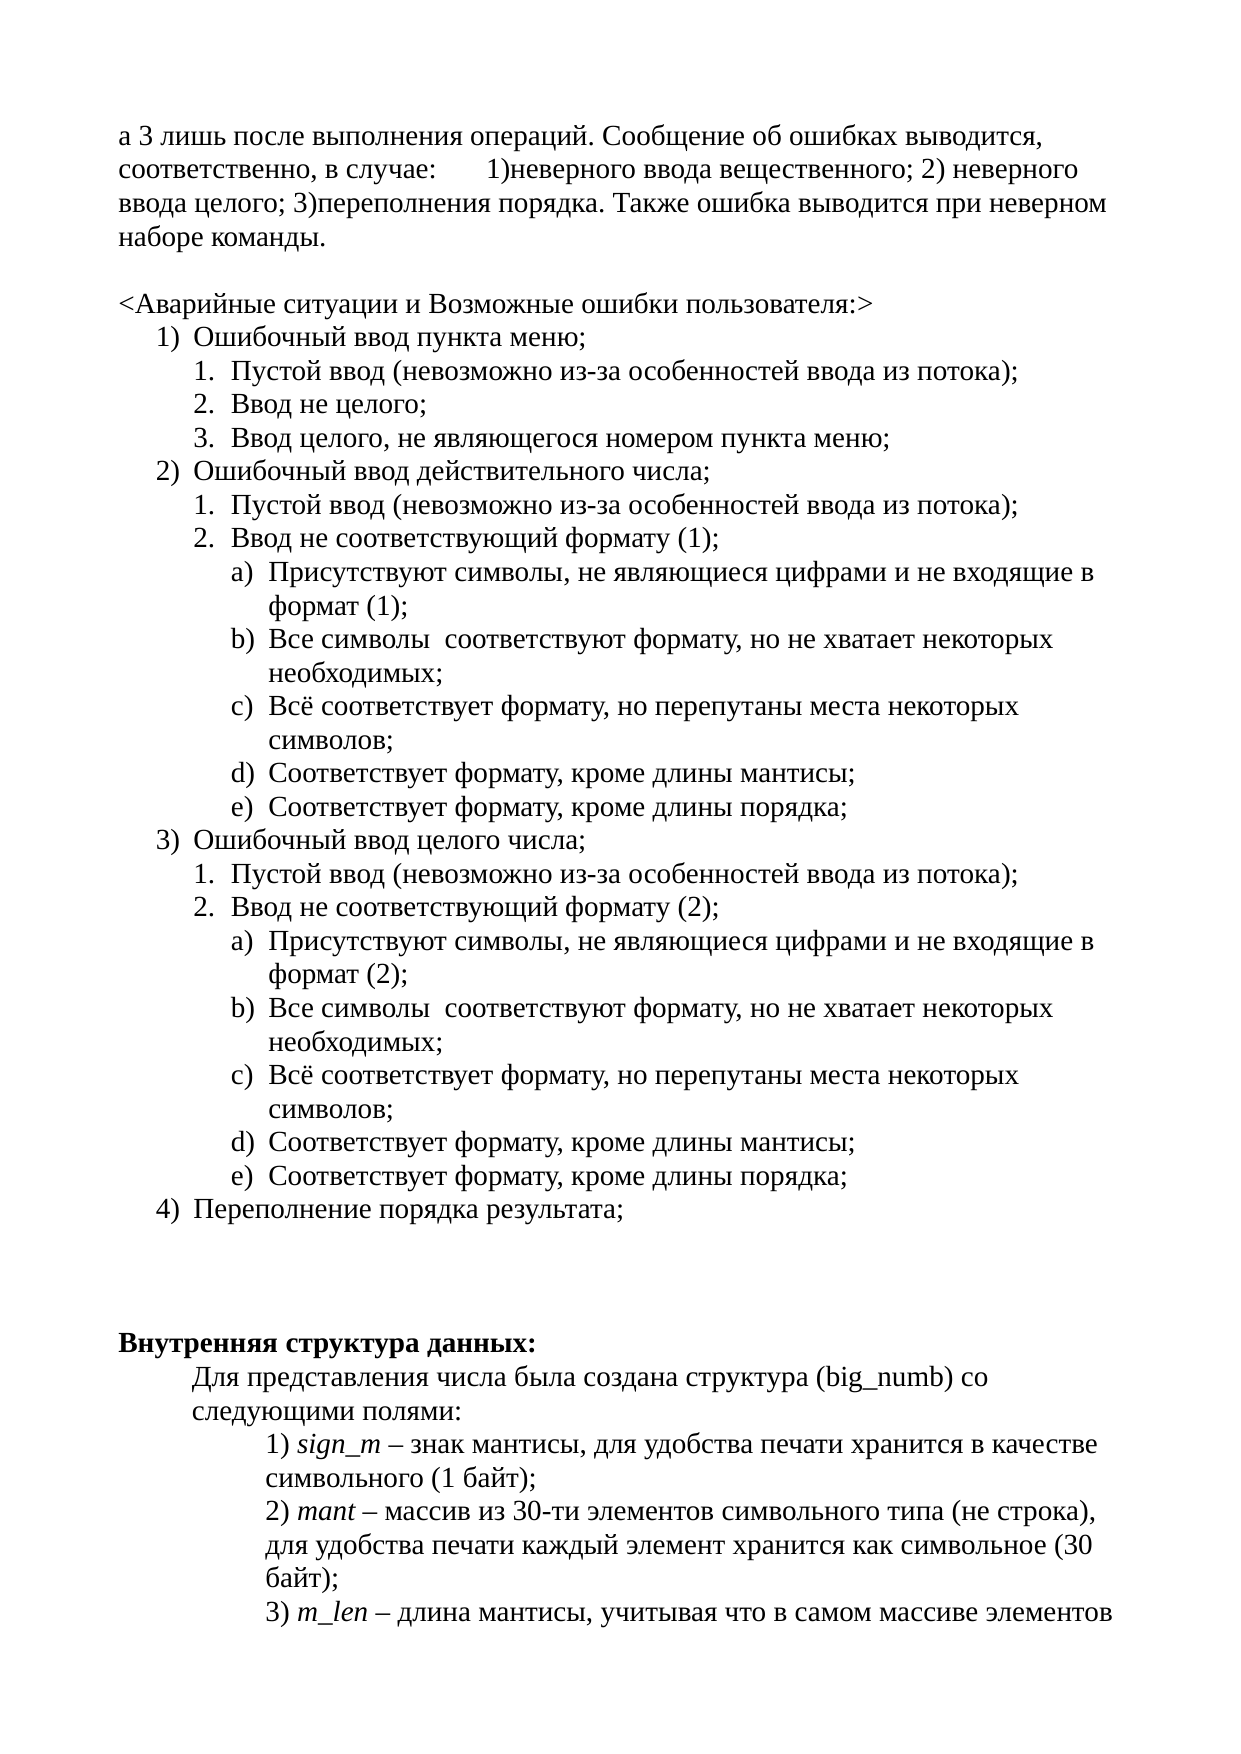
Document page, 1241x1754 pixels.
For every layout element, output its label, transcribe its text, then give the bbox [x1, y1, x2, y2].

text Для представления числа была создана структура (big_numb) со следующими полями: [118, 1359, 1122, 1426]
list Пустой ввод (невозможно из-за особенностей ввода из потока); [193, 353, 1122, 386]
list Пустой ввод (невозможно из-за особенностей ввода из потока); [193, 856, 1122, 889]
text <Аварийные ситуации и Возможные ошибки пользователя:> [118, 286, 1122, 319]
list Всё соответствует формату, но перепутаны места некоторых символов; [231, 688, 1122, 755]
list Ошибочный ввод действительного числа; [156, 453, 1122, 487]
list Соответствует формату, кроме длины порядка; [231, 789, 1122, 822]
list Присутствуют символы, не являющиеся цифрами и не входящие в формат (1); [231, 554, 1122, 621]
list Все символы соответствуют формату, но не хватает некоторых необходимых; [231, 621, 1122, 688]
list Все символы соответствуют формату, но не хватает некоторых необходимых; [231, 990, 1122, 1057]
text 3) m_len – длина мантисы, учитывая что в самом массиве элементов [118, 1594, 1122, 1627]
text а 3 лишь после выполнения операций. Сообщение об ошибках выводится, соответственно, в случае: 1)неверного ввода вещественного; 2) неверного ввода целого; 3)переполнения порядка. Также ошибка выводится при неверном наборе команды. [118, 118, 1122, 252]
text Внутренняя структура данных: [118, 1326, 1122, 1359]
list Ввод не соответствующий формату (1); [193, 521, 1122, 554]
list Ошибочный ввод целого числа; [156, 822, 1122, 856]
list Ошибочный ввод пункта меню; [156, 319, 1122, 353]
list Всё соответствует формату, но перепутаны места некоторых символов; [231, 1057, 1122, 1124]
list Переполнение порядка результата; [156, 1191, 1122, 1225]
list Присутствуют символы, не являющиеся цифрами и не входящие в формат (2); [231, 923, 1122, 990]
list Ввод не целого; [193, 386, 1122, 420]
text 2) mant – массив из 30-ти элементов символьного типа (не строка), для удобства печати каждый элемент хранится как символьное (30 байт); [118, 1493, 1122, 1594]
text 1) sign_m – знак мантисы, для удобства печати хранится в качестве символьного (1 байт); [118, 1426, 1122, 1493]
list Ввод не соответствующий формату (2); [193, 889, 1122, 923]
list Соответствует формату, кроме длины порядка; [231, 1158, 1122, 1191]
list Соответствует формату, кроме длины мантисы; [231, 1124, 1122, 1158]
list Ввод целого, не являющегося номером пункта меню; [193, 420, 1122, 453]
list Пустой ввод (невозможно из-за особенностей ввода из потока); [193, 487, 1122, 521]
list Соответствует формату, кроме длины мантисы; [231, 755, 1122, 789]
